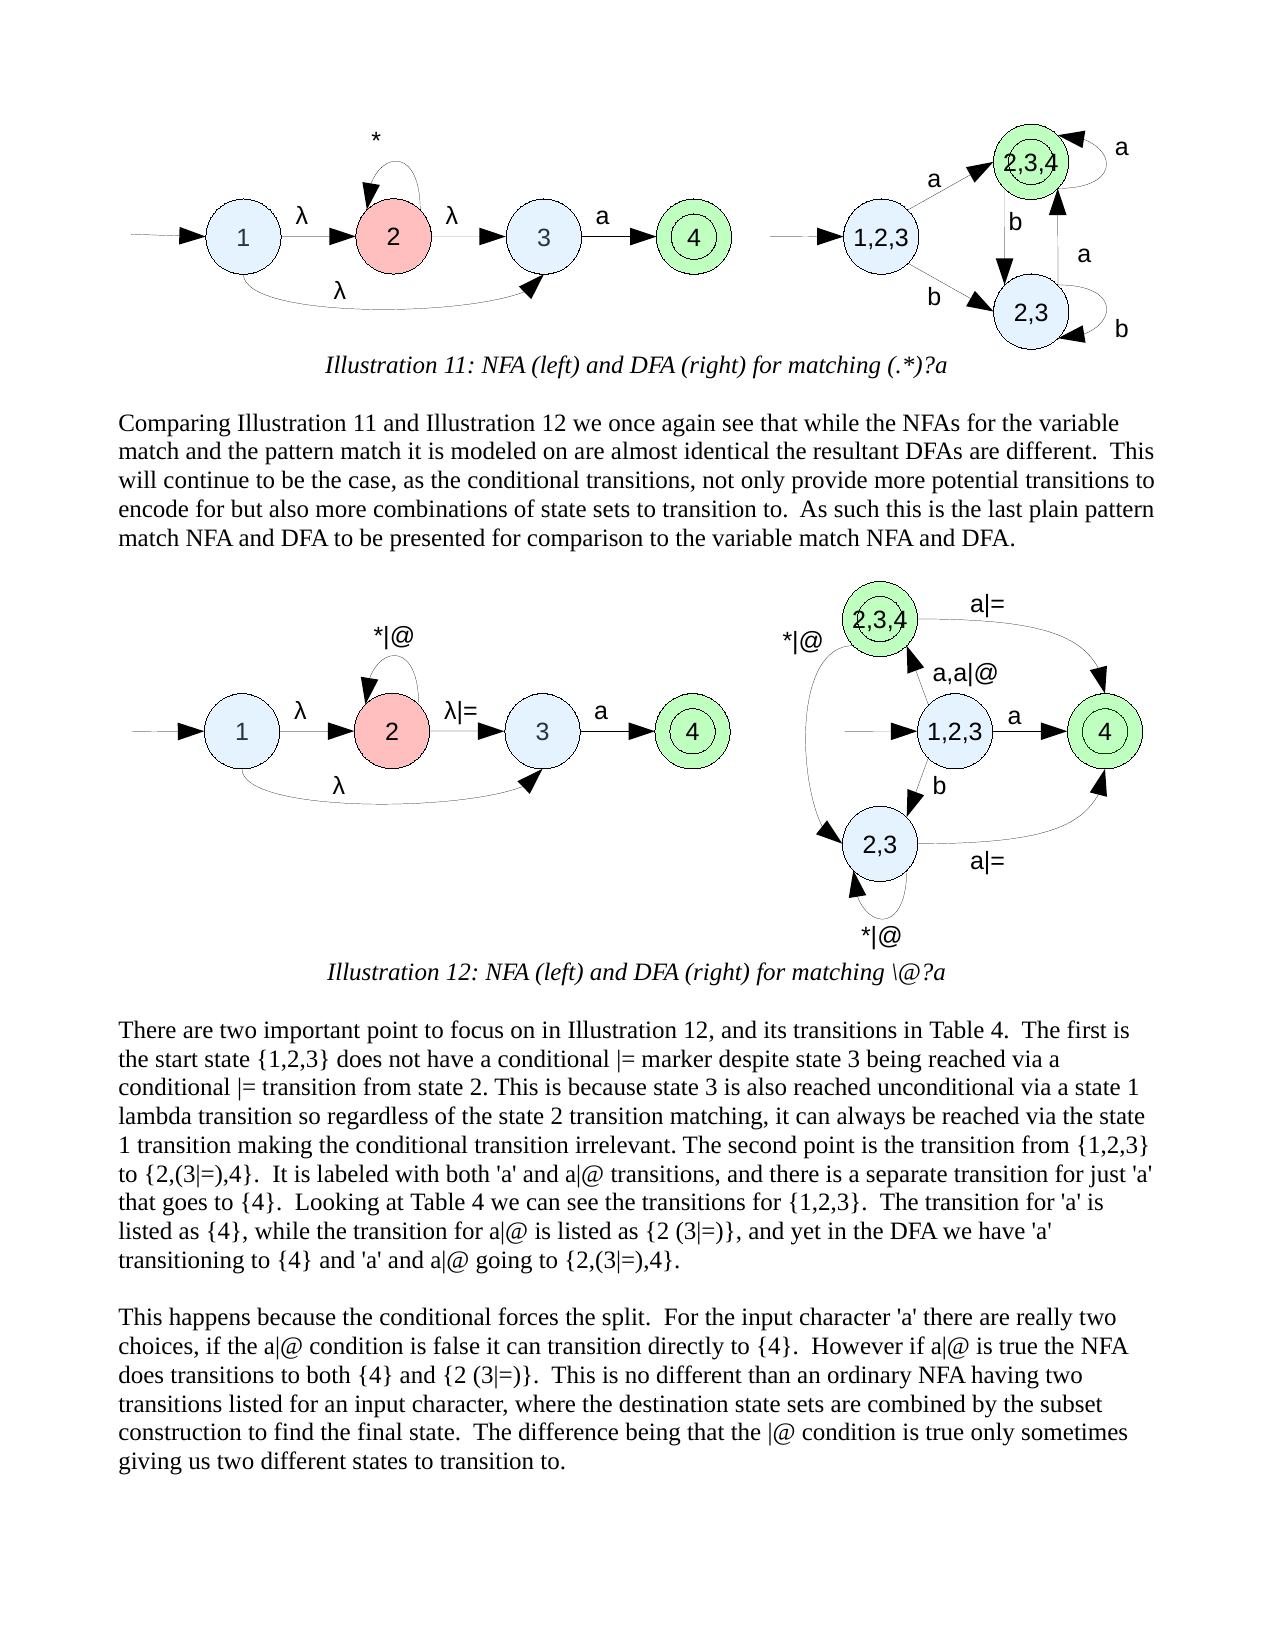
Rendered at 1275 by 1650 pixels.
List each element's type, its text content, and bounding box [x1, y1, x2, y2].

text Illustration 11: NFA (left) and DFA (right) for matching (.*)?a [131, 131, 1144, 379]
text 3 [842, 806, 918, 881]
text 3 [917, 693, 993, 768]
text Comparing Illustration 11 and Illustration 12 we once again see that while the NFAs for the variable match and the pattern match it is modeled on are almost identical the resultant DFAs are different. This will continue to be the case, as the conditional transitions, not only provide more potential transitions to encode for but also more combinations of state sets to transition to. As such this is the last plain pattern match NFA and DFA to be presented for comparison to the variable match NFA and DFA. [118, 408, 1157, 551]
text Illustration 12: NFA (left) and DFA (right) for matching \@?a [132, 594, 1143, 986]
text 3 [504, 694, 581, 768]
text This happens because the conditional forces the split. For the input character 'a' there are really two choices, if the a|@ condition is false it can transition directly to {4}. However if a|@ is true the NFA does transitions to both {4} and {2 (3|=)}. This is no different than an ordinary NFA having two transitions listed for an input character, where the destination state sets are combined by the subset construction to find the final state. The difference being that the |@ condition is true only sometimes giving us two different states to transition to. [118, 1302, 1157, 1475]
text There are two important point to focus on in Illustration 12, and its transitions in Table 4. The first is the start state {1,2,3} does not have a conditional |= marker despite state 3 being reached via a conditional |= transition from state 2. This is because state 3 is also reached unconditional via a state 1 lambda transition so regardless of the state 2 transition matching, it can always be reached via the state 1 transition making the conditional transition irrelevant. The second point is the transition from {1,2,3} to {2,(3|=),4}. It is labeled with both 'a' and a|@ transitions, and there is a separate transition for just 'a' that goes to {4}. Looking at Table 4 we can see the transitions for {1,2,3}. The transition for 'a' is listed as {4}, while the transition for a|@ is listed as {2 (3|=)}, and yet in the DFA we have 'a' transitioning to {4} and 'a' and a|@ going to {2,(3|=),4}. [118, 1015, 1157, 1274]
text 3 [204, 693, 280, 768]
